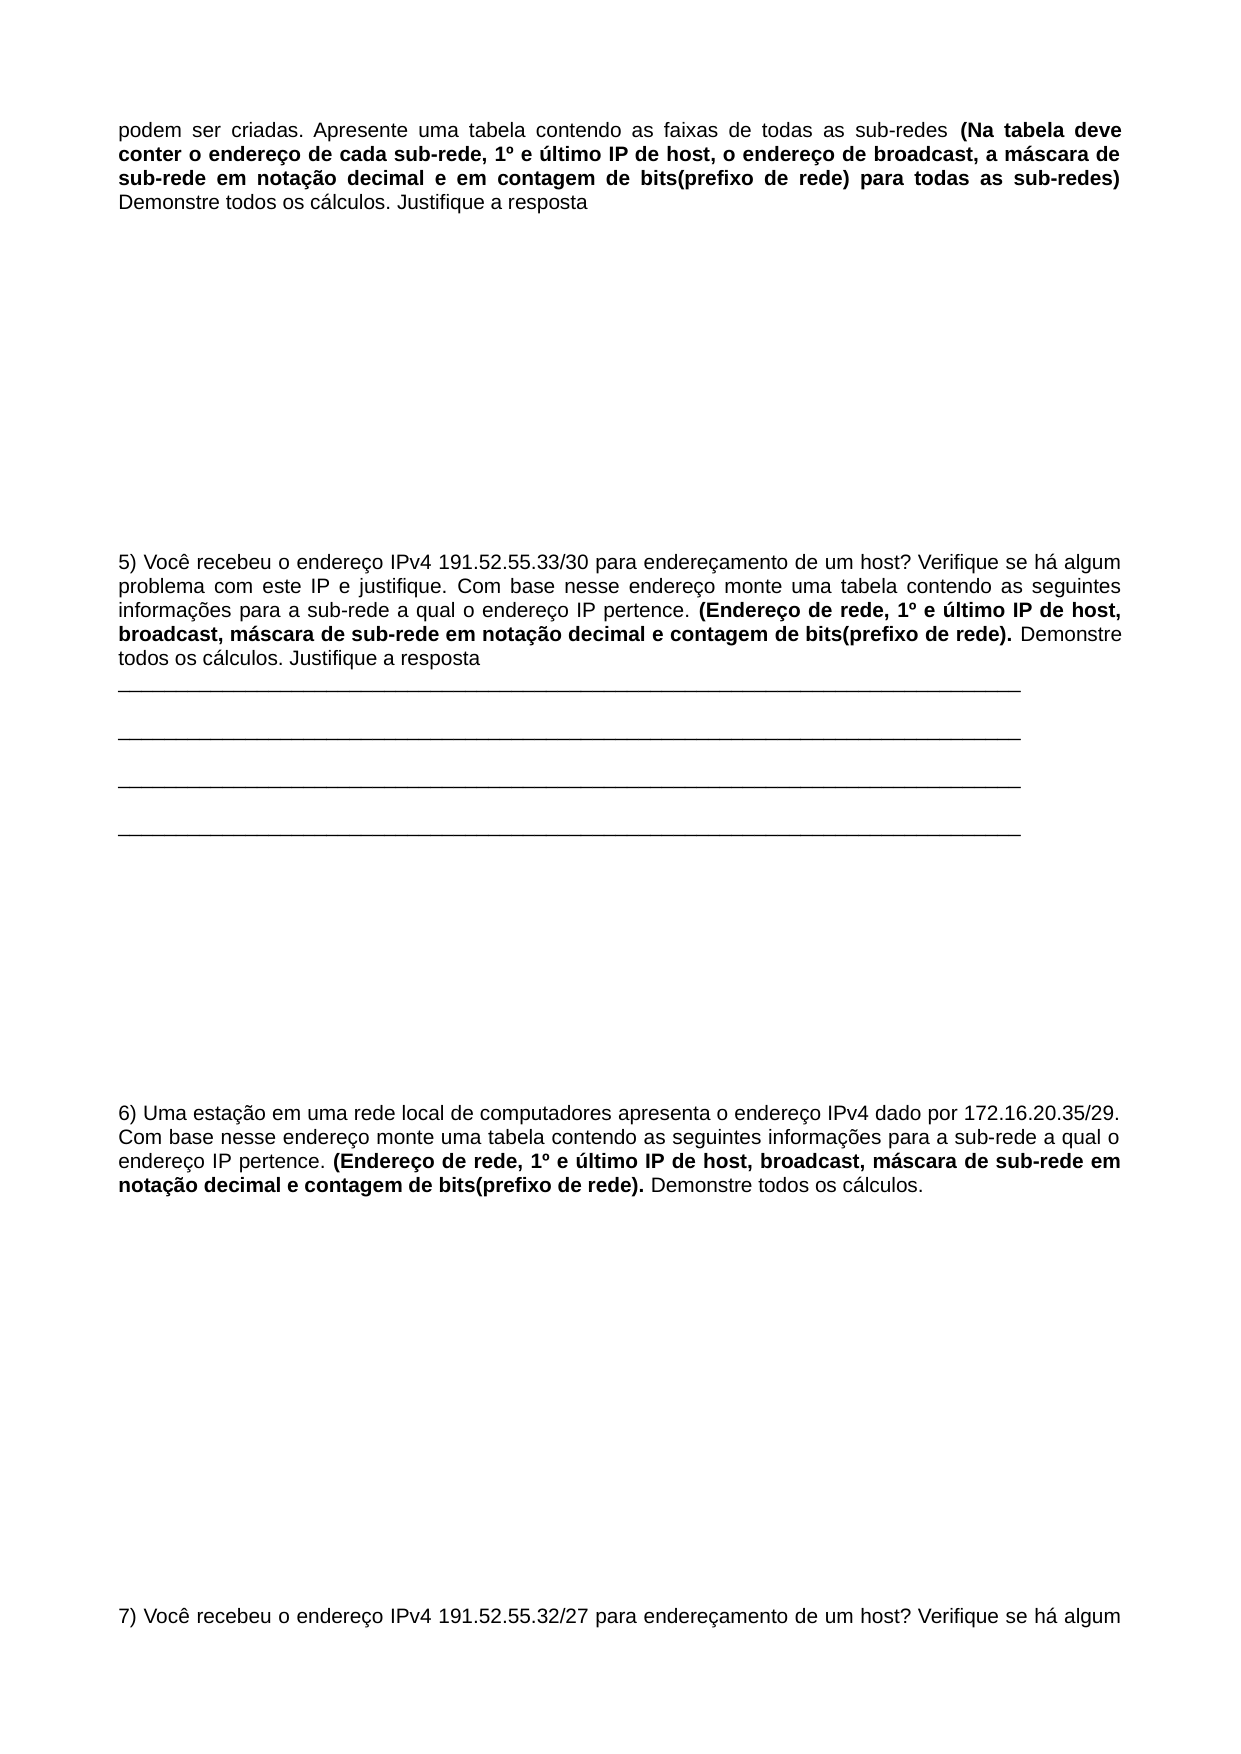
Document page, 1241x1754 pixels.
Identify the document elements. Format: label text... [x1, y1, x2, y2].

table_cell podem ser criadas. Apresente uma tabela contendo as faixas de todas as sub-redes (Na tabela deve conter o endereço de cada sub-rede, 1º e último IP de host, o endereço de broadcast, a máscara de sub-rede em notação decimal e em contagem de bits(prefixo de rede) para todas as sub-redes) Demonstre todos os cálculos. Justifique a resposta [118, 118, 1122, 214]
table_cell 7) Você recebeu o endereço IPv4 191.52.55.32/27 para endereçamento de um host? Verifique se há algum [118, 1604, 1122, 1628]
table_cell [118, 1196, 1122, 1604]
table_cell 5) Você recebeu o endereço IPv4 191.52.55.33/30 para endereçamento de um host? Verifique se há algum problema com este IP e justifique. Com base nesse endereço monte uma tabela contendo as seguintes informações para a sub-rede a qual o endereço IP pertence. (Endereço de rede, 1º e último IP de host, broadcast, máscara de sub-rede em notação decimal e contagem de bits(prefixo de rede). Demonstre todos os cálculos. Justifique a resposta [118, 550, 1122, 669]
table_cell 6) Uma estação em uma rede local de computadores apresenta o endereço IPv4 dado por 172.16.20.35/29. Com base nesse endereço monte uma tabela contendo as seguintes informações para a sub-rede a qual o endereço IP pertence. (Endereço de rede, 1º e último IP de host, broadcast, máscara de sub-rede em notação decimal e contagem de bits(prefixo de rede). Demonstre todos os cálculos. [118, 861, 1122, 1196]
table_header [118, 214, 1122, 549]
table_cell ______________________________________________________________________________ ______________________________________________________________________________ ______________________________________________________________________________ ______________________________________________________________________________ [118, 669, 1122, 861]
